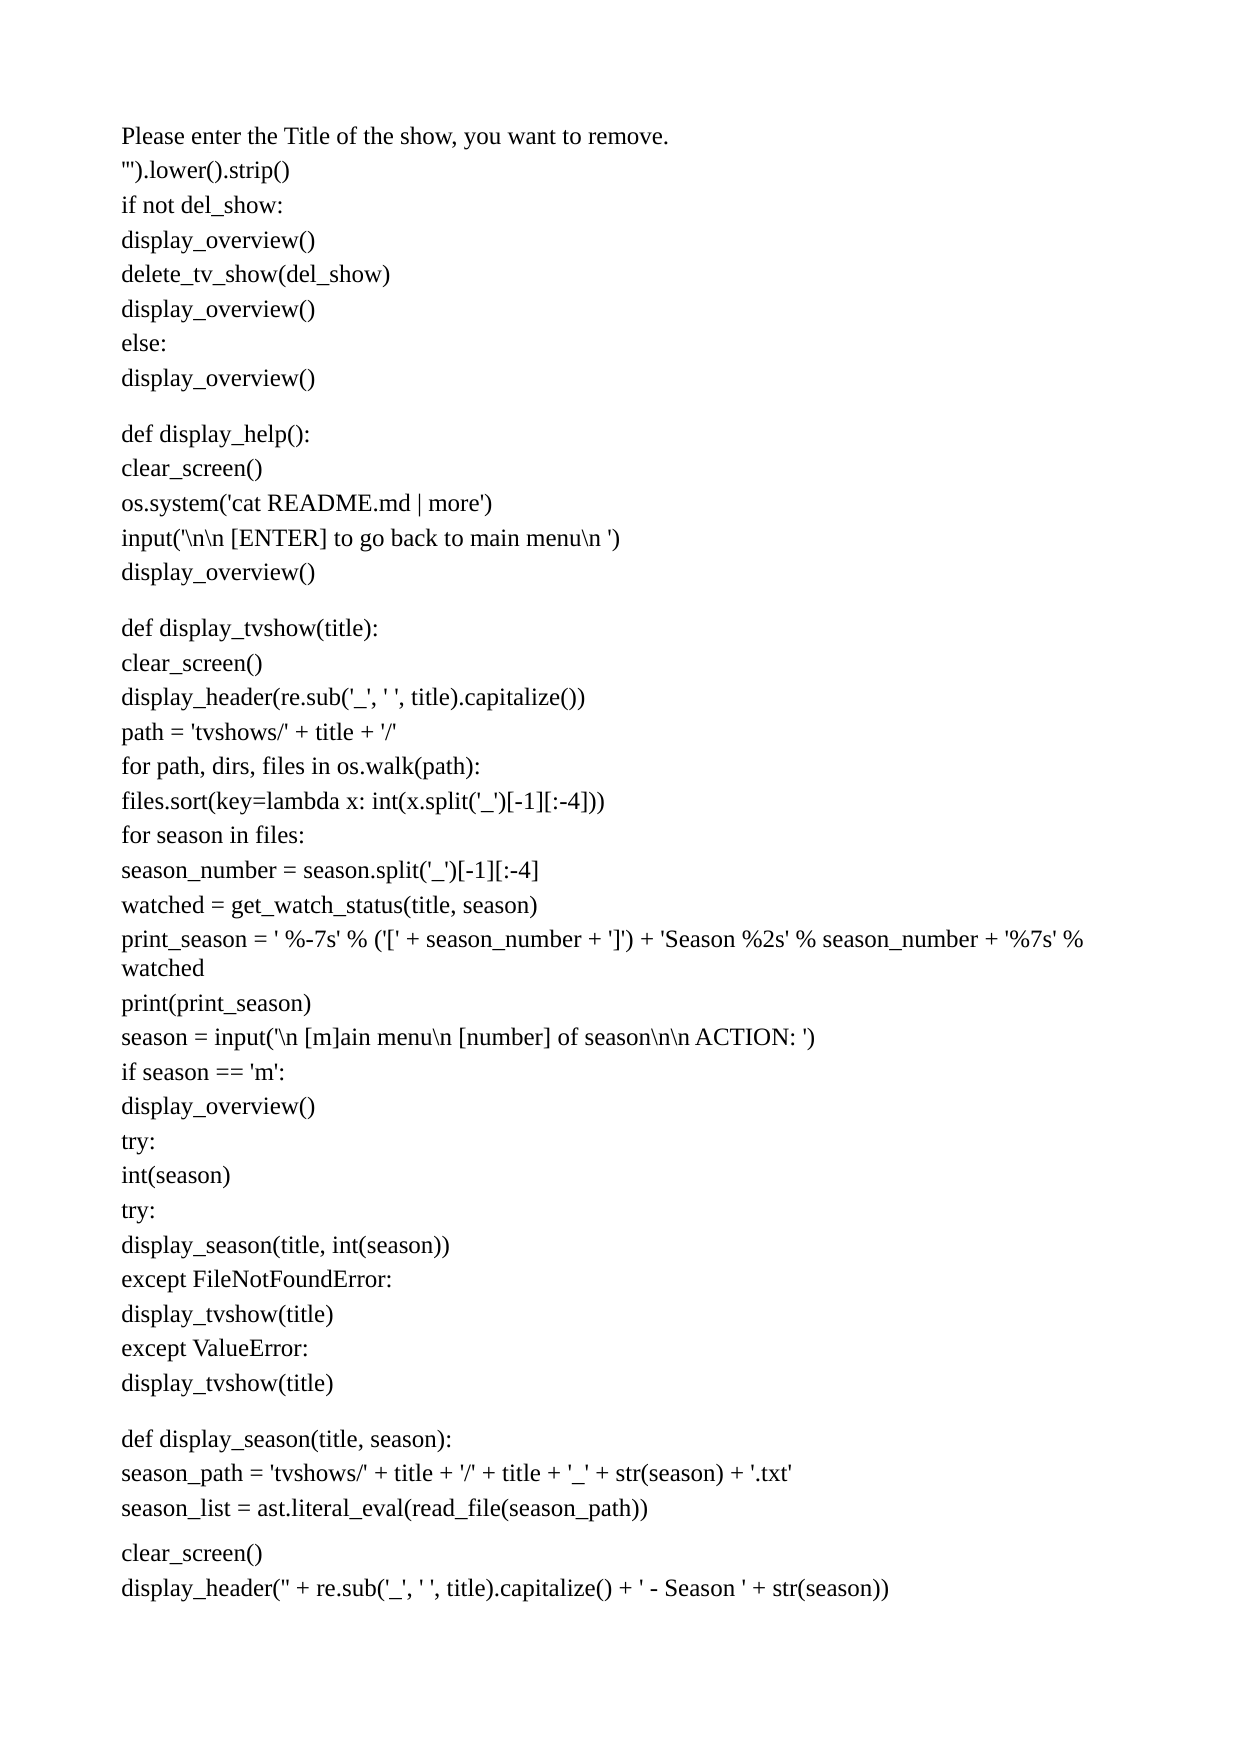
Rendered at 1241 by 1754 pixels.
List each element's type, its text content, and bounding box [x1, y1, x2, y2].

table_header def display_season(title, season): [118, 1421, 464, 1456]
table_header for path, dirs, files in os.walk(path): [118, 749, 492, 783]
table_header [118, 589, 136, 599]
table_header watched = get_watch_status(title, season) [118, 887, 550, 921]
table_header except FileNotFoundError: [118, 1261, 405, 1296]
table_header display_overview() [118, 554, 329, 589]
table_header print_season = ' %-7s' % ('[' + season_number + ']') + 'Season %2s' % season_number + '%7s' % watched [118, 921, 1122, 985]
table_header if season == 'm': [118, 1054, 298, 1088]
table_header [118, 600, 136, 610]
table_header [118, 395, 136, 405]
table_header season = input('\n [m]ain menu\n [number] of season\n\n ACTION: ') [118, 1019, 826, 1054]
table_header display_season(title, int(season)) [118, 1227, 462, 1261]
table_header int(season) [118, 1158, 243, 1192]
table_header os.system('cat README.md | more') [118, 485, 505, 520]
table_header try: [118, 1123, 169, 1158]
table_header else: [118, 326, 180, 360]
table_header display_overview() [118, 291, 329, 326]
table_header display_overview() [118, 360, 329, 395]
table_header def display_help(): [118, 416, 324, 451]
table_header ''').lower().strip() [118, 153, 302, 187]
table_header print(print_season) [118, 985, 323, 1019]
table_header [118, 405, 136, 416]
table_header clear_screen() [118, 645, 276, 679]
table_header def display_tvshow(title): [118, 610, 391, 645]
table_header display_overview() [118, 222, 329, 256]
table_header Please enter the Title of the show, you want to remove. [118, 118, 683, 153]
table_header try: [118, 1192, 169, 1227]
table_header delete_tv_show(del_show) [118, 256, 403, 291]
table_header display_overview() [118, 1089, 329, 1123]
table_header except ValueError: [118, 1331, 322, 1365]
table_header [118, 1400, 136, 1410]
table_header path = 'tvshows/' + title + '/' [118, 714, 409, 748]
table_header [118, 1605, 136, 1615]
table_header clear_screen() [118, 451, 276, 485]
table_header [118, 1525, 136, 1535]
table_header season_number = season.split('_')[-1][:-4] [118, 852, 551, 887]
table_header season_path = 'tvshows/' + title + '/' + title + '_' + str(season) + '.txt' [118, 1456, 803, 1490]
table_header [118, 1410, 136, 1421]
table_header display_header(re.sub('_', ' ', title).capitalize()) [118, 679, 596, 714]
table_header display_tvshow(title) [118, 1296, 346, 1331]
table_header if not del_show: [118, 187, 296, 222]
table_header clear_screen() [118, 1535, 276, 1570]
table_header files.sort(key=lambda x: int(x.split('_')[-1][:-4])) [118, 783, 614, 818]
table_header season_list = ast.literal_eval(read_file(season_path)) [118, 1490, 658, 1525]
table_header display_tvshow(title) [118, 1365, 346, 1400]
table_header input('\n\n [ENTER] to go back to main menu\n ') [118, 520, 630, 554]
table_header for season in files: [118, 818, 317, 852]
table_header display_header('' + re.sub('_', ' ', title).capitalize() + ' - Season ' + str(season)) [118, 1570, 898, 1604]
